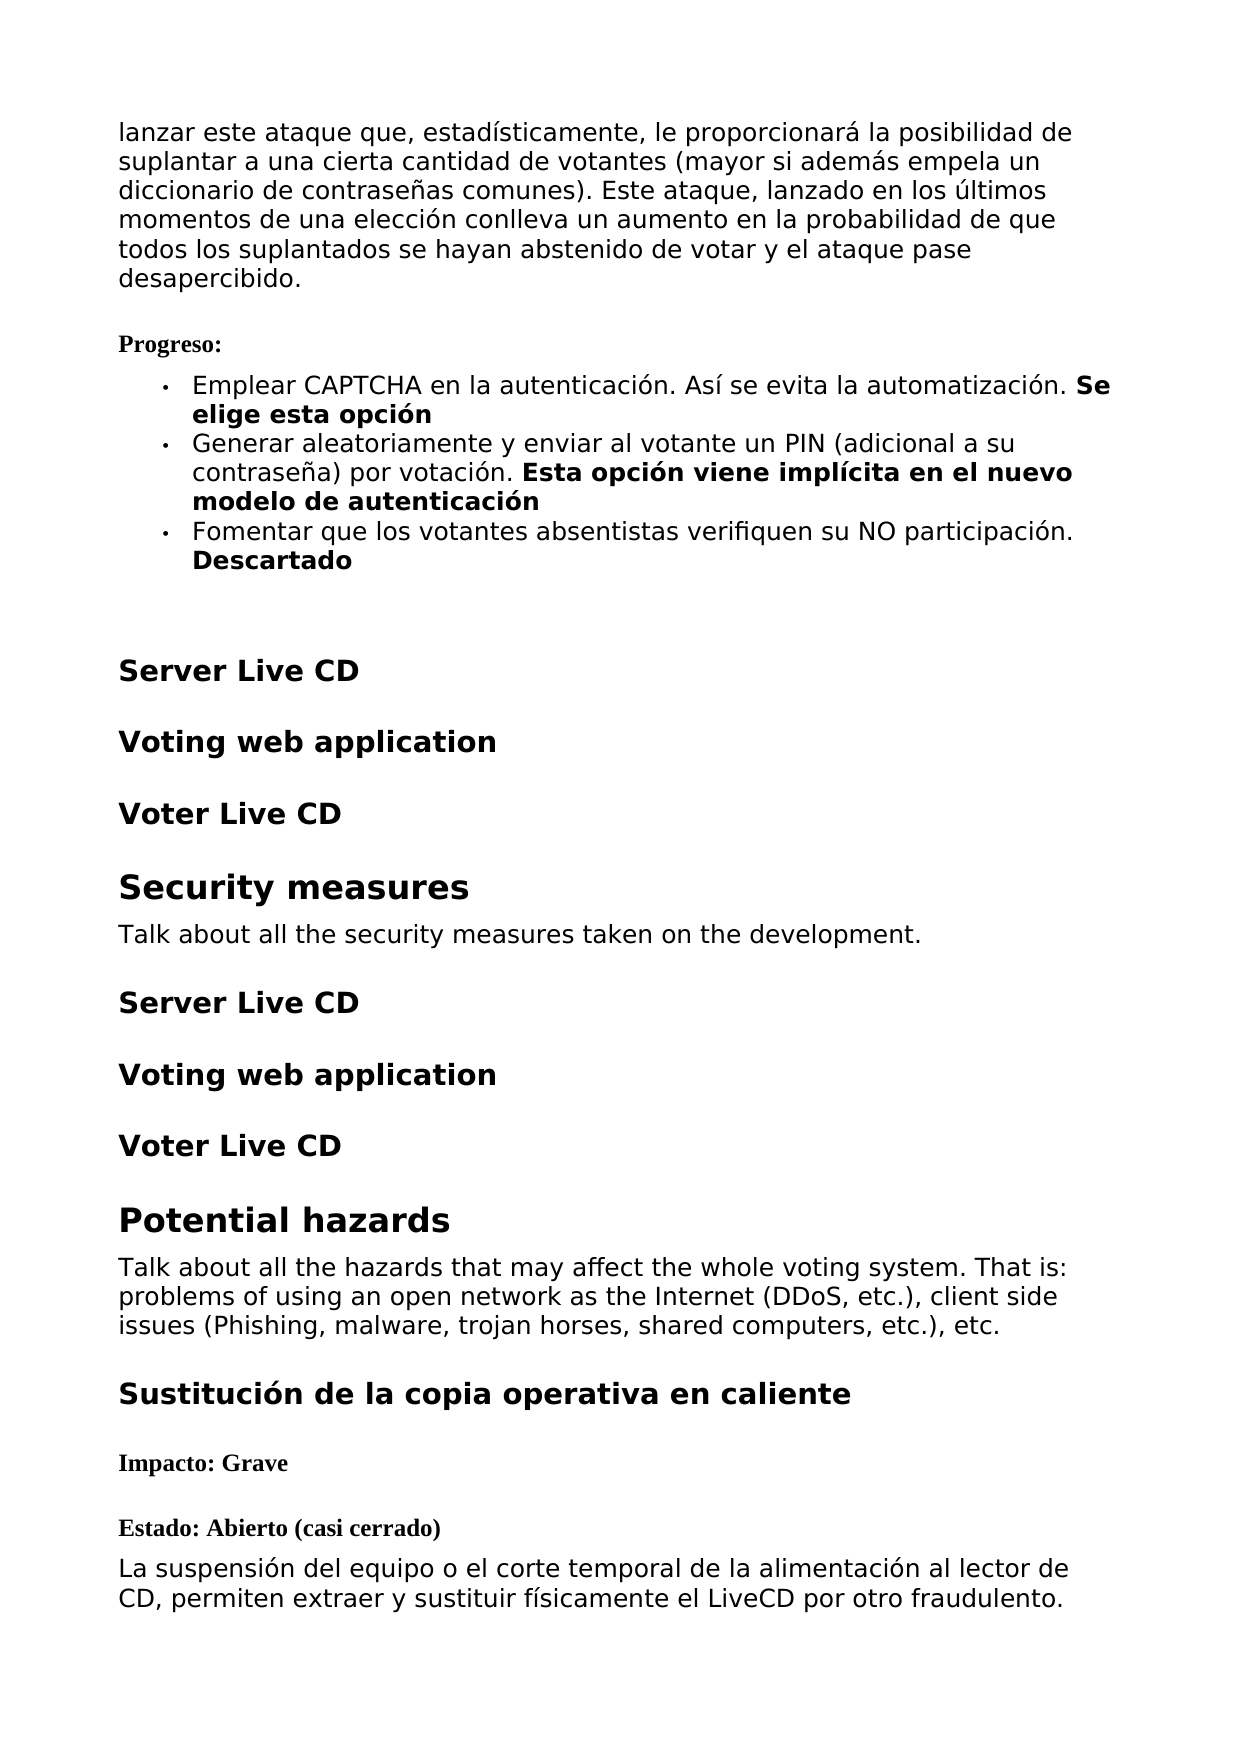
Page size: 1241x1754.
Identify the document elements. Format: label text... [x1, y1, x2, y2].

subtitle Impacto: Grave [118, 1449, 1122, 1477]
text lanzar este ataque que, estadísticamente, le proporcionará la posibilidad de suplantar a una cierta cantidad de votantes (mayor si además empela un diccionario de contraseñas comunes). Este ataque, lanzado en los últimos momentos de una elección conlleva un aumento en la probabilidad de que todos los suplantados se hayan abstenido de votar y el ataque pase desapercibido. [118, 118, 1122, 293]
list Emplear CAPTCHA en la autenticación. Así se evita la automatización. Se elige esta opción [162, 371, 1122, 429]
subtitle Voting web application [118, 1058, 1122, 1092]
subtitle Security measures [118, 868, 1122, 908]
subtitle Sustitución de la copia operativa en caliente [118, 1378, 1122, 1412]
subtitle Voter Live CD [118, 1130, 1122, 1164]
subtitle Server Live CD [118, 987, 1122, 1021]
list Fomentar que los votantes absentistas verifiquen su NO participación. Descartado [162, 517, 1122, 575]
subtitle Voter Live CD [118, 797, 1122, 831]
subtitle Progreso: [118, 331, 1122, 358]
list Generar aleatoriamente y enviar al votante un PIN (adicional a su contraseña) por votación. Esta opción viene implícita en el nuevo modelo de autenticación [162, 429, 1122, 517]
subtitle Potential hazards [118, 1201, 1122, 1240]
text La suspensión del equipo o el corte temporal de la alimentación al lector de CD, permiten extraer y sustituir físicamente el LiveCD por otro fraudulento. [118, 1554, 1122, 1613]
text Talk about all the hazards that may affect the whole voting system. That is: problems of using an open network as the Internet (DDoS, etc.), client side issues (Phishing, malware, trojan horses, shared computers, etc.), etc. [118, 1253, 1122, 1340]
subtitle Voting web application [118, 726, 1122, 759]
subtitle Server Live CD [118, 654, 1122, 688]
text Talk about all the security measures taken on the development. [118, 920, 1122, 949]
subtitle Estado: Abierto (casi cerrado) [118, 1514, 1122, 1542]
